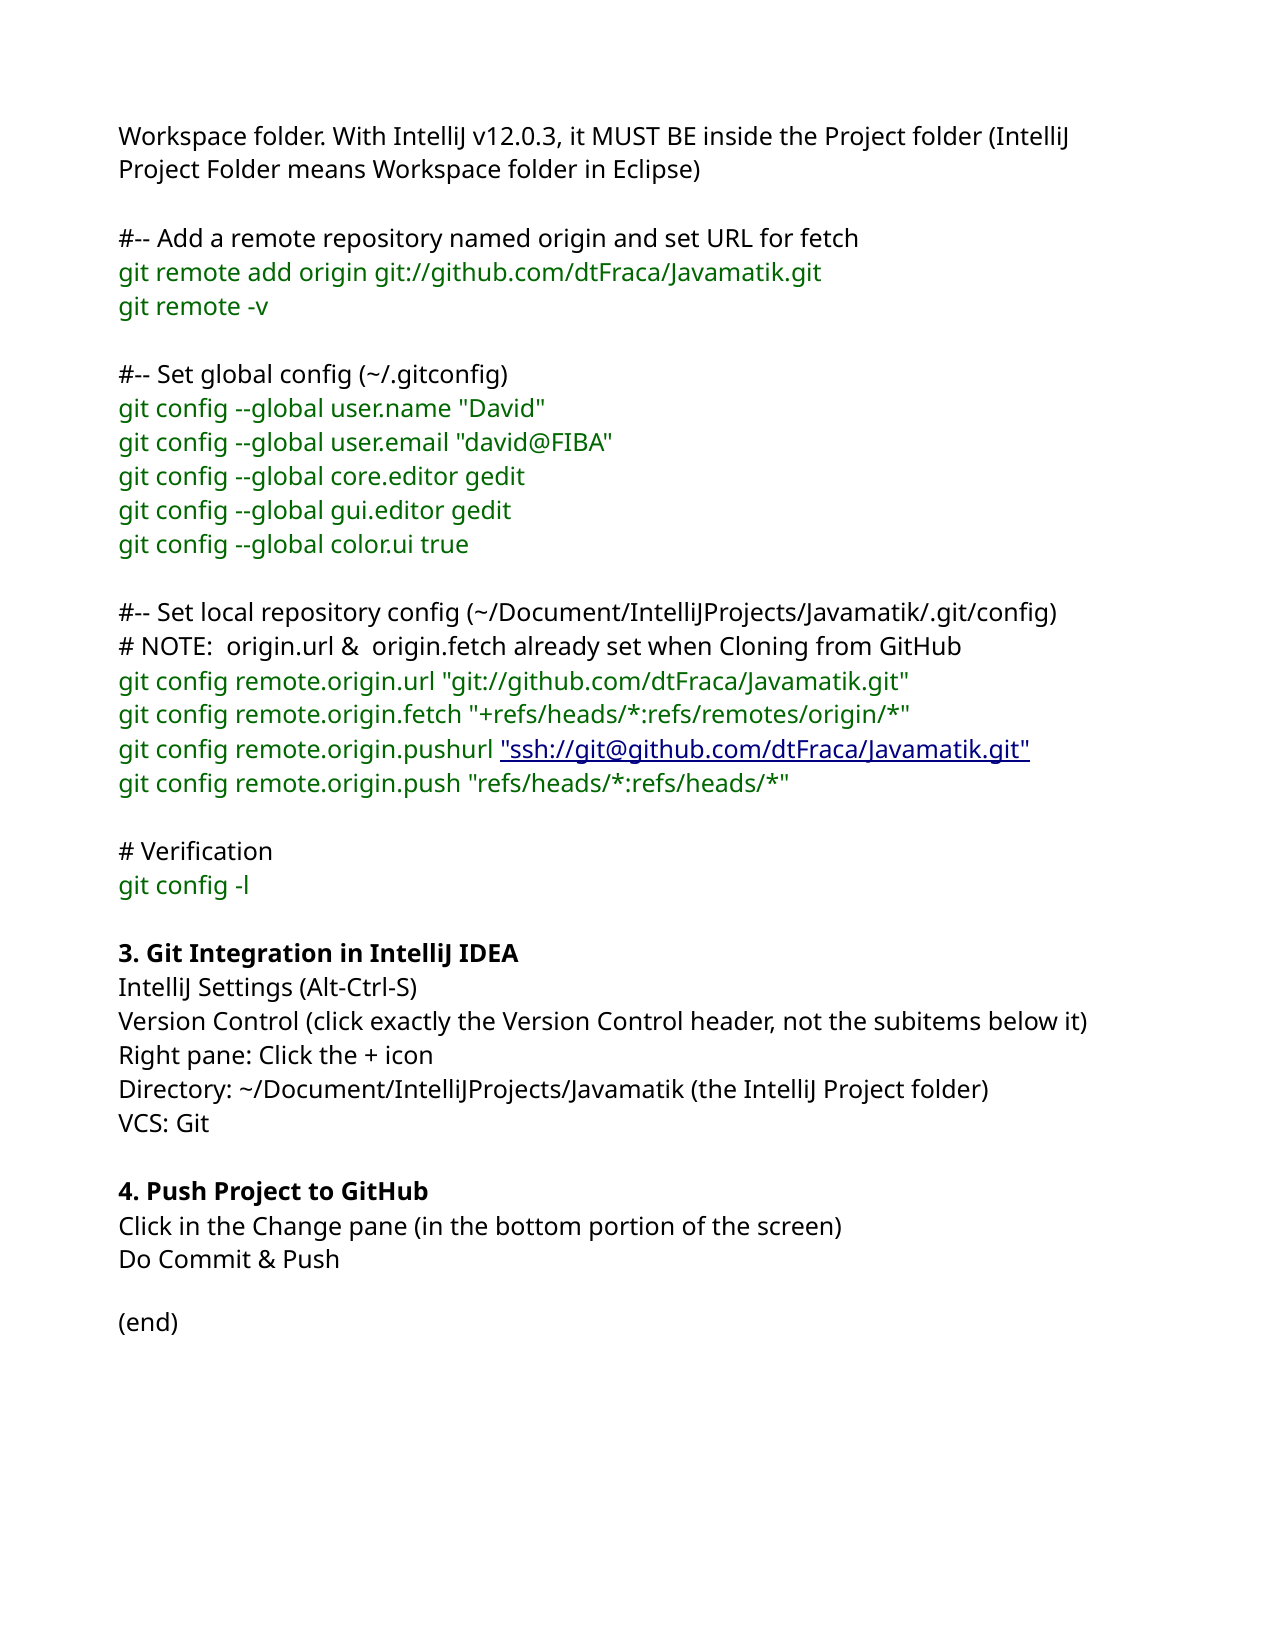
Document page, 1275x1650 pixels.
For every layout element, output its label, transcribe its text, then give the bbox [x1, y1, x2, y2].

text Do Commit & Push [118, 1242, 1157, 1276]
text git remote add origin git://github.com/dtFraca/Javamatik.git [118, 254, 1157, 288]
text Workspace folder. With IntelliJ v12.0.3, it MUST BE inside the Project folder (IntelliJ Project Folder means Workspace folder in Eclipse) [118, 118, 1157, 186]
text 3. Git Integration in IntelliJ IDEA [118, 936, 1157, 970]
text Directory: ~/Document/IntelliJProjects/Javamatik (the IntelliJ Project folder) [118, 1072, 1157, 1106]
text #-- Set global config (~/.gitconfig) [118, 357, 1157, 391]
text # NOTE: origin.url & origin.fetch already set when Cloning from GitHub [118, 629, 1157, 663]
text IntelliJ Settings (Alt-Ctrl-S) [118, 970, 1157, 1004]
text git remote -v [118, 288, 1157, 322]
text Version Control (click exactly the Version Control header, not the subitems below it) [118, 1004, 1157, 1038]
text Click in the Change pane (in the bottom portion of the screen) [118, 1208, 1157, 1242]
text git config remote.origin.url "git://github.com/dtFraca/Javamatik.git" git config remote.origin.fetch "+refs/heads/*:refs/remotes/origin/*" git config remote.origin.pushurl "ssh://git@github.com/dtFraca/Javamatik.git" git config remote.origin.push "refs/heads/*:refs/heads/*" # Verification git config -l [118, 663, 1157, 902]
text (end) [118, 1305, 1157, 1339]
text git config --global user.name "David" git config --global user.email "david@FIBA" git config --global core.editor gedit git config --global gui.editor gedit git config --global color.ui true #-- Set local repository config (~/Document/IntelliJProjects/Javamatik/.git/config) [118, 391, 1157, 629]
text 4. Push Project to GitHub [118, 1174, 1157, 1208]
text #-- Add a remote repository named origin and set URL for fetch [118, 220, 1157, 254]
text VCS: Git [118, 1106, 1157, 1140]
text Right pane: Click the + icon [118, 1038, 1157, 1072]
